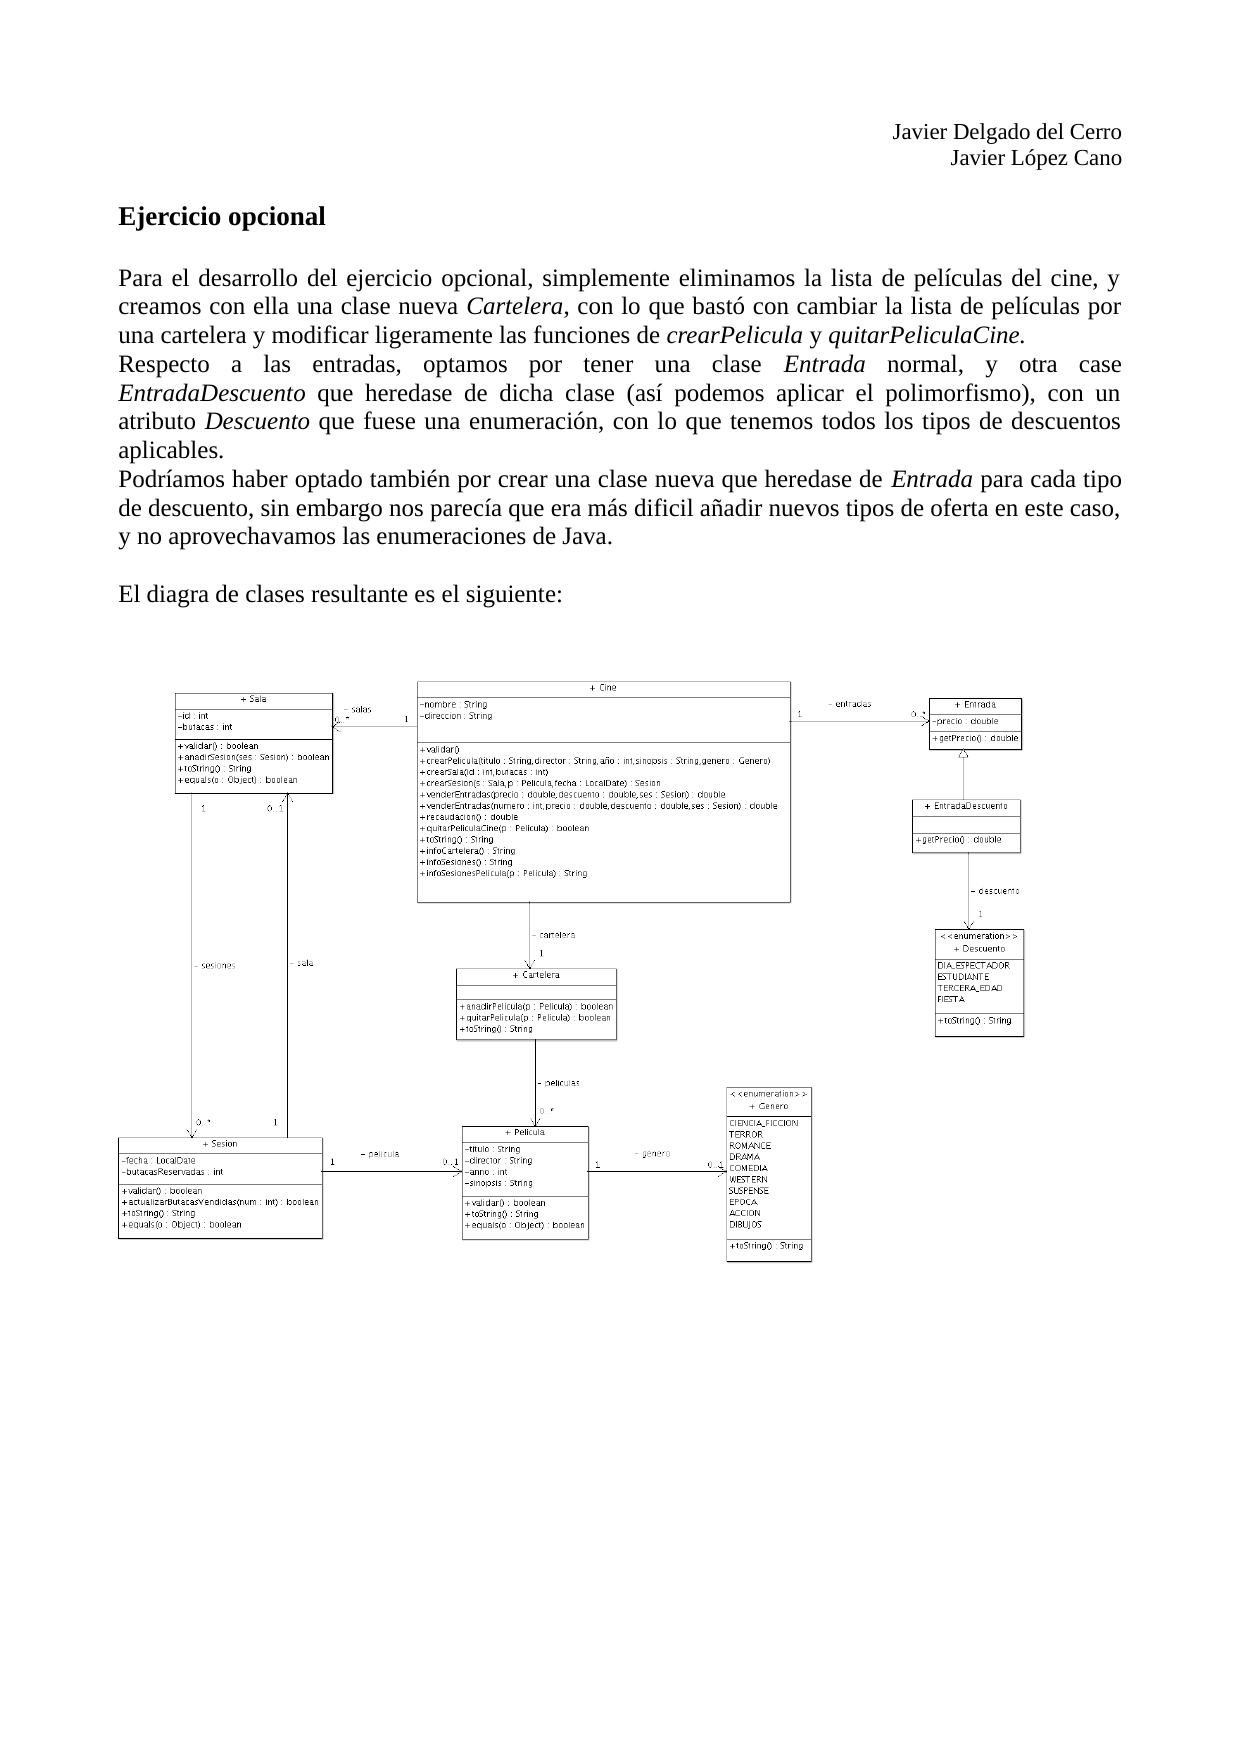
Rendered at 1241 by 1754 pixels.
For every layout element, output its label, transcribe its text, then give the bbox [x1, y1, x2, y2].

picture [118, 636, 1123, 1306]
text El diagra de clases resultante es el siguiente: [118, 579, 1122, 608]
text Para el desarrollo del ejercicio opcional, simplemente eliminamos la lista de películas del cine, y creamos con ella una clase nueva Cartelera, con lo que bastó con cambiar la lista de películas por una cartelera y modificar ligeramente las funciones de crearPelicula y quitarPeliculaCine. [118, 263, 1122, 349]
text Podríamos haber optado también por crear una clase nueva que heredase de Entrada para cada tipo de descuento, sin embargo nos parecía que era más dificil añadir nuevos tipos de oferta en este caso, y no aprovechavamos las enumeraciones de Java. [118, 464, 1122, 550]
text Ejercicio opcional [118, 200, 1122, 231]
text Respecto a las entradas, optamos por tener una clase Entrada normal, y otra case EntradaDescuento que heredase de dicha clase (así podemos aplicar el polimorfismo), con un atributo Descuento que fuese una enumeración, con lo que tenemos todos los tipos de descuentos aplicables. [118, 349, 1122, 464]
